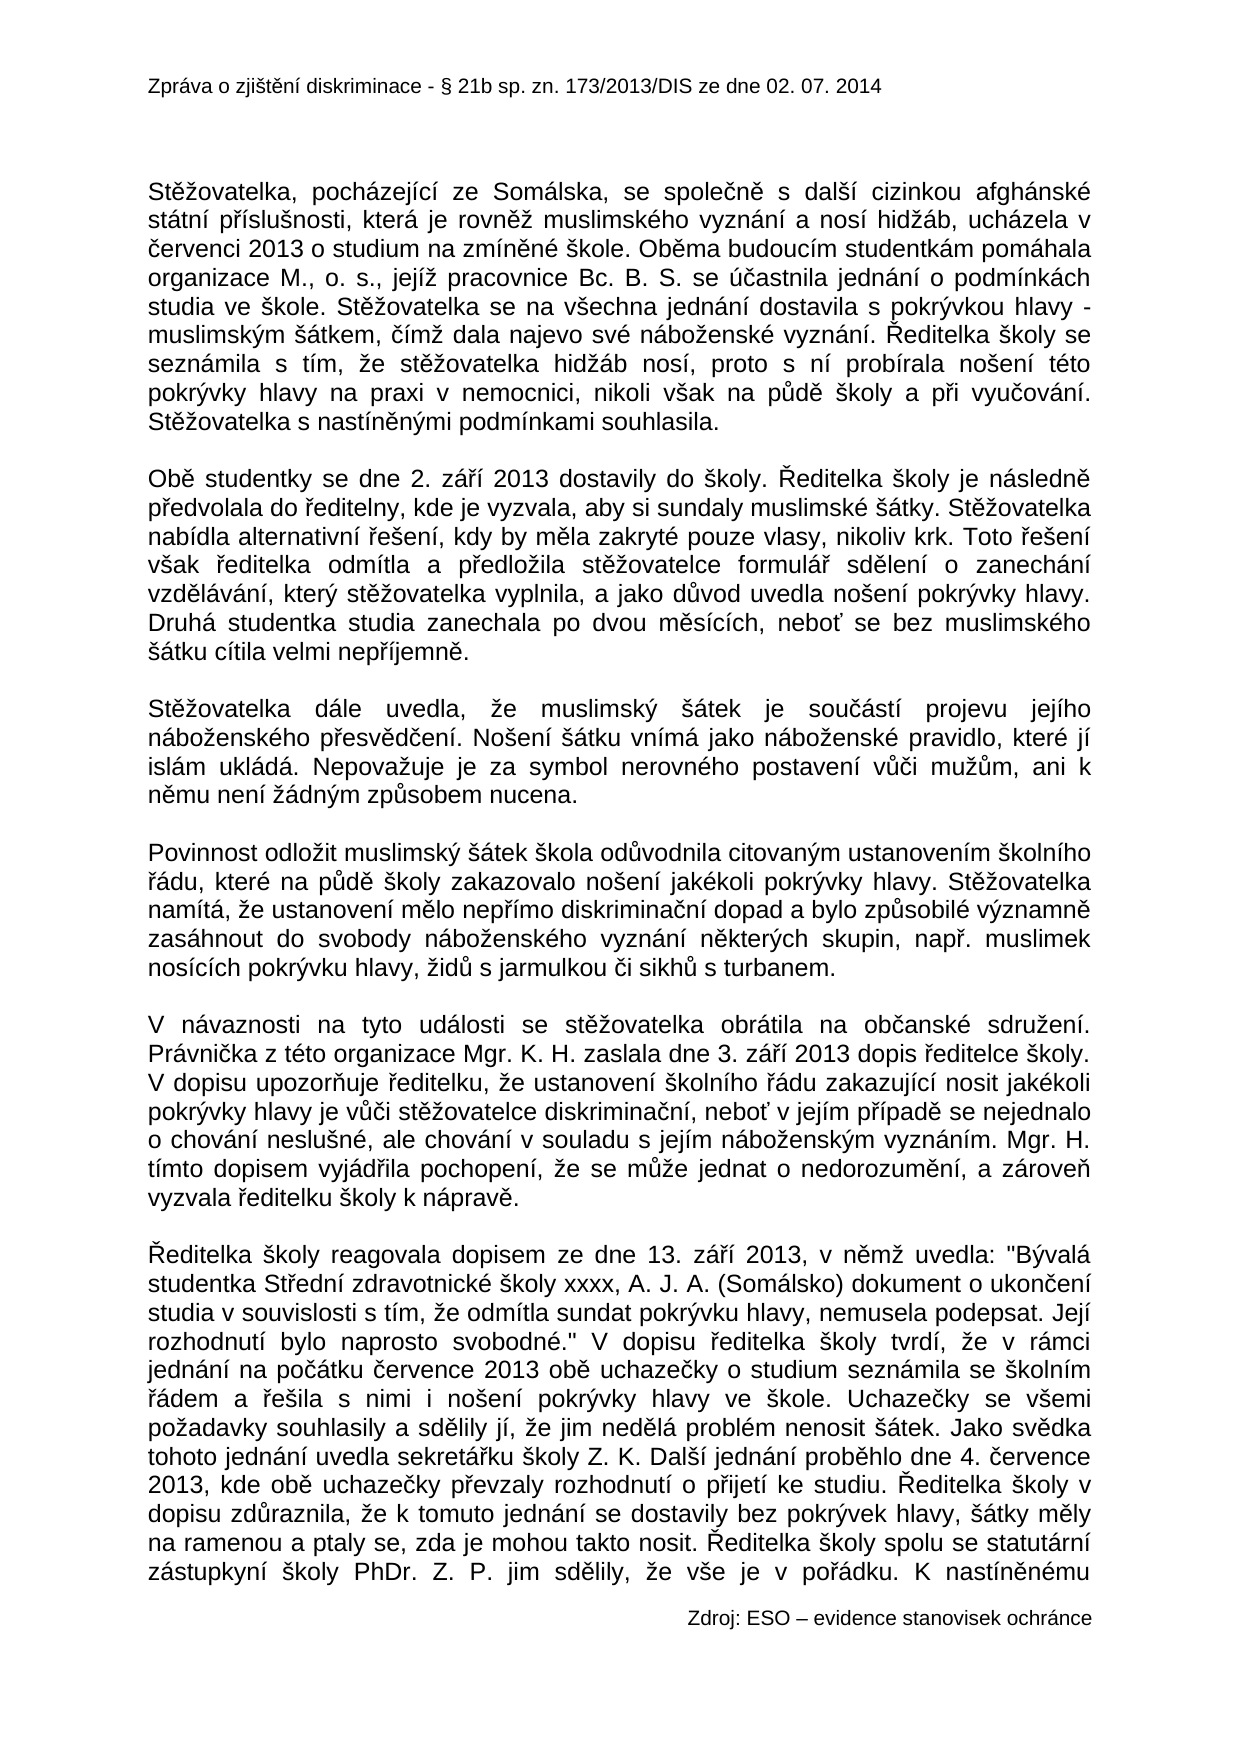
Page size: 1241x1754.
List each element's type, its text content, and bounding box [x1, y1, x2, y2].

text Povinnost odložit muslimský šátek škola odůvodnila citovaným ustanovením školního řádu, které na půdě školy zakazovalo nošení jakékoli pokrývky hlavy. Stěžovatelka namítá, že ustanovení mělo nepřímo diskriminační dopad a bylo způsobilé významně zasáhnout do svobody náboženského vyznání některých skupin, např. muslimek nosících pokrývku hlavy, židů s jarmulkou či sikhů s turbanem. [148, 838, 1092, 981]
text Stěžovatelka dále uvedla, že muslimský šátek je součástí projevu jejího náboženského přesvědčení. Nošení šátku vnímá jako náboženské pravidlo, které jí islám ukládá. Nepovažuje je za symbol nerovného postavení vůči mužům, ani k němu není žádným způsobem nucena. [148, 694, 1092, 809]
text Ředitelka školy reagovala dopisem ze dne 13. září 2013, v němž uvedla: "Bývalá studentka Střední zdravotnické školy xxxx, A. J. A. (Somálsko) dokument o ukončení studia v souvislosti s tím, že odmítla sundat pokrývku hlavy, nemusela podepsat. Její rozhodnutí bylo naprosto svobodné." V dopisu ředitelka školy tvrdí, že v rámci jednání na počátku července 2013 obě uchazečky o studium seznámila se školním řádem a řešila s nimi i nošení pokrývky hlavy ve škole. Uchazečky se všemi požadavky souhlasily a sdělily jí, že jim nedělá problém nenosit šátek. Jako svědka tohoto jednání uvedla sekretářku školy Z. K. Další jednání proběhlo dne 4. července 2013, kde obě uchazečky převzaly rozhodnutí o přijetí ke studiu. Ředitelka školy v dopisu zdůraznila, že k tomuto jednání se dostavily bez pokrývek hlavy, šátky měly na ramenou a ptaly se, zda je mohou takto nosit. Ředitelka školy spolu se statutární zástupkyní školy PhDr. Z. P. jim sdělily, že vše je v pořádku. K nastíněnému [148, 1240, 1092, 1585]
text Stěžovatelka, pocházející ze Somálska, se společně s další cizinkou afghánské státní příslušnosti, která je rovněž muslimského vyznání a nosí hidžáb, ucházela v červenci 2013 o studium na zmíněné škole. Oběma budoucím studentkám pomáhala organizace M., o. s., jejíž pracovnice Bc. B. S. se účastnila jednání o podmínkách studia ve škole. Stěžovatelka se na všechna jednání dostavila s pokrývkou hlavy - muslimským šátkem, čímž dala najevo své náboženské vyznání. Ředitelka školy se seznámila s tím, že stěžovatelka hidžáb nosí, proto s ní probírala nošení této pokrývky hlavy na praxi v nemocnici, nikoli však na půdě školy a při vyučování. Stěžovatelka s nastíněnými podmínkami souhlasila. [148, 176, 1092, 435]
text V návaznosti na tyto události se stěžovatelka obrátila na občanské sdružení. Právnička z této organizace Mgr. K. H. zaslala dne 3. září 2013 dopis ředitelce školy. V dopisu upozorňuje ředitelku, že ustanovení školního řádu zakazující nosit jakékoli pokrývky hlavy je vůči stěžovatelce diskriminační, neboť v jejím případě se nejednalo o chování neslušné, ale chování v souladu s jejím náboženským vyznáním. Mgr. H. tímto dopisem vyjádřila pochopení, že se může jednat o nedorozumění, a zároveň vyzvala ředitelku školy k nápravě. [148, 1010, 1092, 1211]
text Obě studentky se dne 2. září 2013 dostavily do školy. Ředitelka školy je následně předvolala do ředitelny, kde je vyzvala, aby si sundaly muslimské šátky. Stěžovatelka nabídla alternativní řešení, kdy by měla zakryté pouze vlasy, nikoliv krk. Toto řešení však ředitelka odmítla a předložila stěžovatelce formulář sdělení o zanechání vzdělávání, který stěžovatelka vyplnila, a jako důvod uvedla nošení pokrývky hlavy. Druhá studentka studia zanechala po dvou měsících, neboť se bez muslimského šátku cítila velmi nepříjemně. [148, 464, 1092, 665]
